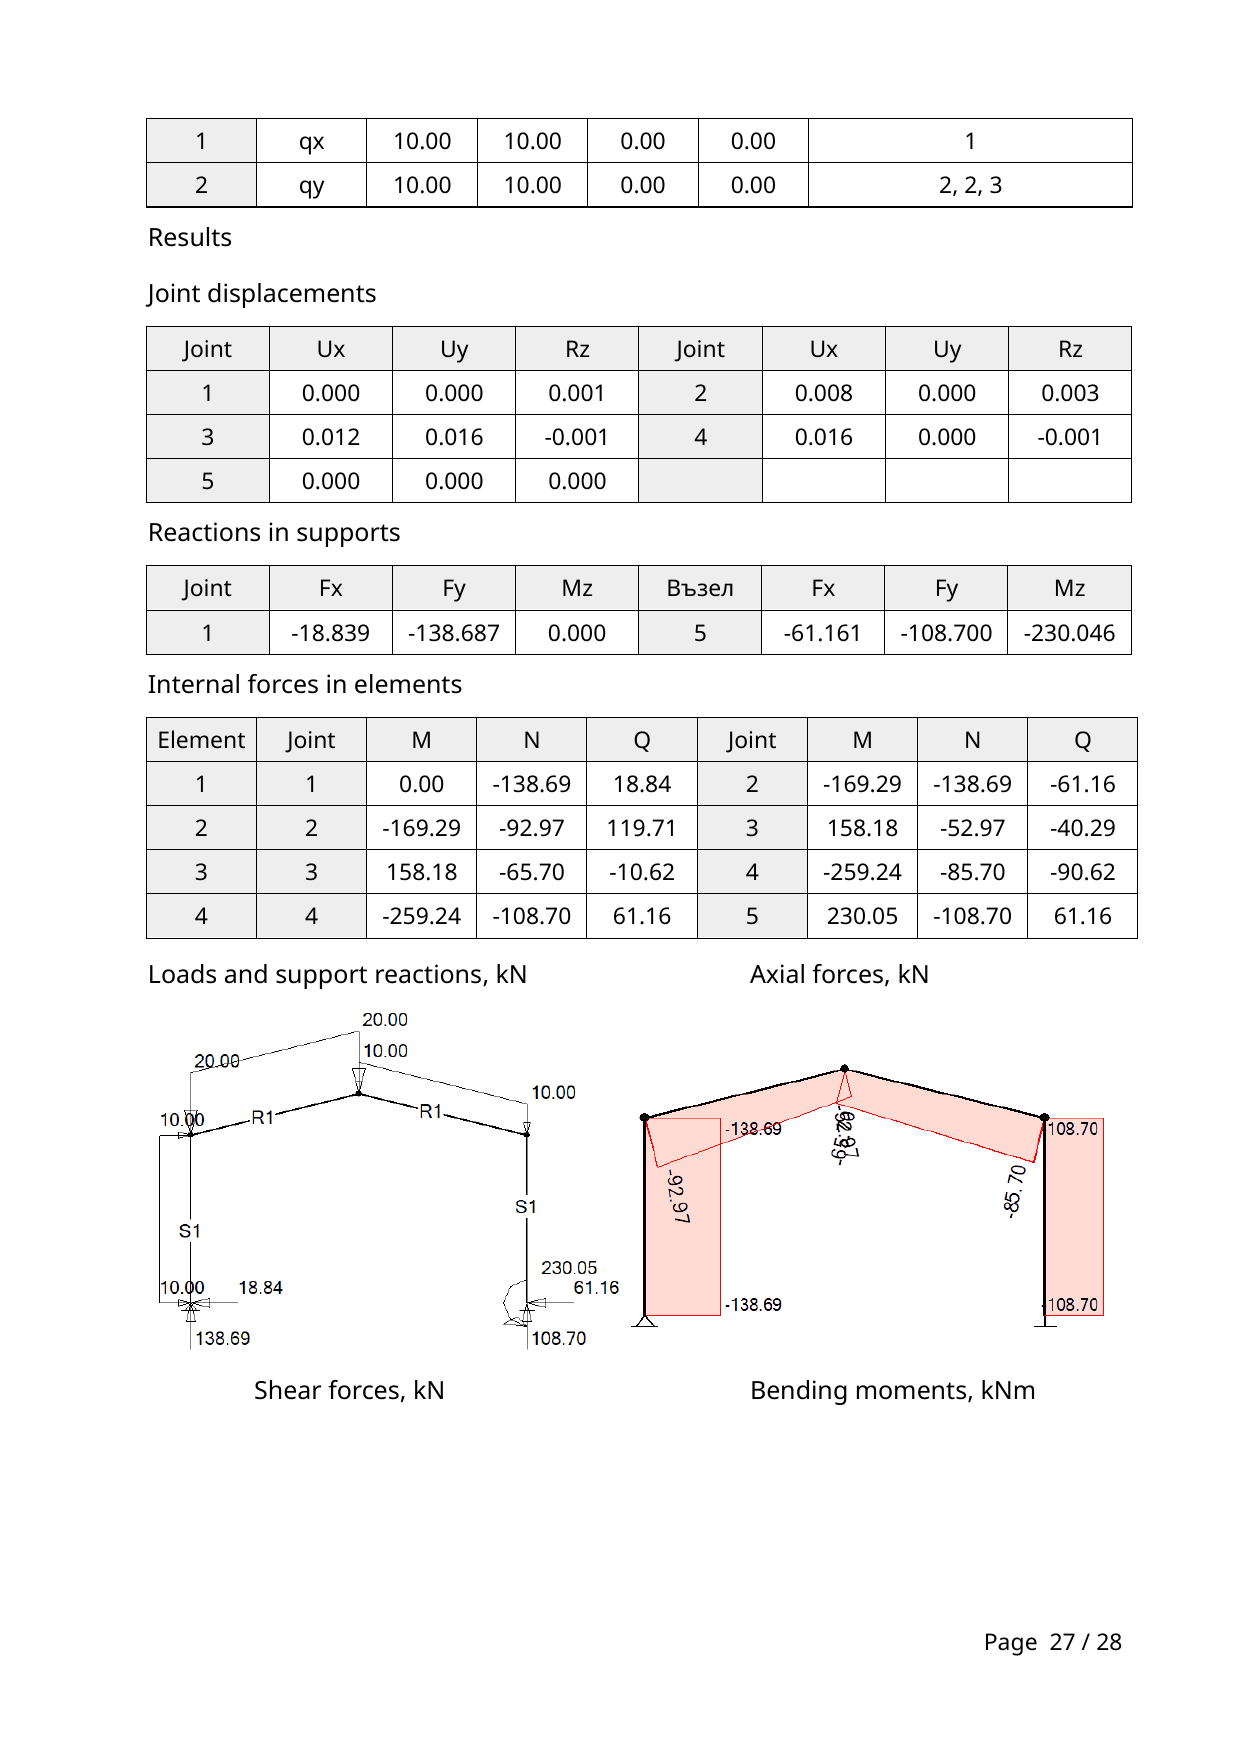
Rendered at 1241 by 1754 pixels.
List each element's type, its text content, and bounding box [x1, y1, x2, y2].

table_cell 2, 2, 3 [809, 163, 1132, 206]
table_cell -40.29 [1028, 806, 1137, 849]
table_cell 0.000 [516, 459, 638, 502]
table_header Възел [639, 566, 761, 609]
table_cell 3 [147, 850, 256, 893]
table_cell -108.70 [477, 894, 586, 937]
table_cell -108.70 [918, 894, 1027, 937]
table_cell -90.62 [1028, 850, 1137, 893]
table_header Joint [257, 718, 366, 761]
table_cell -61.161 [762, 611, 884, 654]
table_header Joint [639, 327, 762, 370]
table_cell -169.29 [367, 806, 476, 849]
table_header Q [587, 718, 697, 761]
table_cell 158.18 [367, 850, 476, 893]
table_cell qx [257, 119, 366, 162]
table_cell 61.16 [587, 894, 697, 937]
table_cell 0.001 [516, 371, 638, 414]
table_cell -169.29 [808, 762, 917, 805]
table_cell 4 [257, 894, 366, 937]
table_header M [808, 718, 917, 761]
text Internal forces in elements [148, 666, 1122, 701]
table_header Rz [516, 327, 638, 370]
table_cell -61.16 [1028, 762, 1137, 805]
table_cell 0.00 [367, 762, 476, 805]
table_cell 0.000 [393, 371, 515, 414]
table_header Joint [147, 566, 269, 609]
table_header Rz [1009, 327, 1131, 370]
table_cell 230.05 [808, 894, 917, 937]
table_cell 0.00 [699, 119, 808, 162]
table_cell 5 [698, 894, 807, 937]
table_header Fy [885, 566, 1007, 609]
table_header Element [147, 718, 256, 761]
table_cell -108.700 [885, 611, 1007, 654]
text Reactions in supports [148, 515, 1122, 549]
table_header Fy [393, 566, 515, 609]
table_header Fx [270, 566, 392, 609]
table_cell -0.001 [516, 415, 638, 458]
table_cell 3 [698, 806, 807, 849]
table_cell -92.97 [477, 806, 586, 849]
table_cell 1 [147, 119, 256, 162]
table_header M [367, 718, 476, 761]
table_cell -65.70 [477, 850, 586, 893]
table_cell 0.000 [886, 371, 1008, 414]
table_cell 0.016 [393, 415, 515, 458]
table_header Fx [762, 566, 884, 609]
table_header Ux [763, 327, 885, 370]
table_cell 18.84 [587, 762, 697, 805]
text Loads and support reactions, kN Axial forces, kN [148, 956, 1122, 990]
table_cell 2 [147, 163, 256, 206]
table_cell 61.16 [1028, 894, 1137, 937]
table_cell [639, 459, 762, 502]
table_cell -52.97 [918, 806, 1027, 849]
table_cell 4 [698, 850, 807, 893]
table_cell 0.003 [1009, 371, 1131, 414]
table_cell -85.70 [918, 850, 1027, 893]
table_cell -138.687 [393, 611, 515, 654]
table_cell 1 [147, 611, 269, 654]
table_cell 10.00 [478, 119, 587, 162]
table_cell 0.008 [763, 371, 885, 414]
table_cell 0.000 [886, 415, 1008, 458]
table_cell -259.24 [808, 850, 917, 893]
text Joint displacements [148, 275, 1122, 309]
table_header Uy [393, 327, 515, 370]
table_cell [1009, 459, 1131, 502]
table_cell -0.001 [1009, 415, 1131, 458]
table_cell -10.62 [587, 850, 697, 893]
table_cell 1 [147, 762, 256, 805]
table_cell 1 [809, 119, 1132, 162]
table_cell 1 [147, 371, 269, 414]
table_cell -18.839 [270, 611, 392, 654]
table_header N [918, 718, 1027, 761]
table_cell 0.016 [763, 415, 885, 458]
table_cell 3 [147, 415, 269, 458]
table_header Mz [516, 566, 638, 609]
table_cell 2 [698, 762, 807, 805]
table_cell 4 [147, 894, 256, 937]
table_cell 5 [147, 459, 269, 502]
table_header Joint [147, 327, 269, 370]
table_cell 119.71 [587, 806, 697, 849]
table_cell 10.00 [367, 163, 477, 206]
table_cell 10.00 [478, 163, 587, 206]
table_cell 5 [639, 611, 761, 654]
table_cell 0.012 [270, 415, 392, 458]
table_cell 0.00 [588, 119, 698, 162]
table_cell 2 [147, 806, 256, 849]
text Shear forces, kN Bending moments, kNm [148, 1373, 1122, 1407]
table_cell 0.000 [393, 459, 515, 502]
table_cell 0.000 [516, 611, 638, 654]
table_cell -259.24 [367, 894, 476, 937]
table_header Ux [270, 327, 392, 370]
table_cell 2 [257, 806, 366, 849]
table_header Joint [698, 718, 807, 761]
table_cell 0.000 [270, 459, 392, 502]
picture [147, 1006, 1111, 1357]
table_cell 3 [257, 850, 366, 893]
table_header Mz [1008, 566, 1131, 609]
table_cell 0.00 [588, 163, 698, 206]
table_cell 2 [639, 371, 762, 414]
table_cell [763, 459, 885, 502]
table_cell 0.00 [699, 163, 808, 206]
table_cell -138.69 [918, 762, 1027, 805]
table_cell 10.00 [367, 119, 477, 162]
table_cell -230.046 [1008, 611, 1131, 654]
table_header Q [1028, 718, 1137, 761]
table_cell qy [257, 163, 366, 206]
table_cell [886, 459, 1008, 502]
text Results [148, 219, 1122, 253]
table_cell 4 [639, 415, 762, 458]
table_cell 0.000 [270, 371, 392, 414]
table_header N [477, 718, 586, 761]
table_cell -138.69 [477, 762, 586, 805]
table_header Uy [886, 327, 1008, 370]
table_cell 1 [257, 762, 366, 805]
table_cell 158.18 [808, 806, 917, 849]
